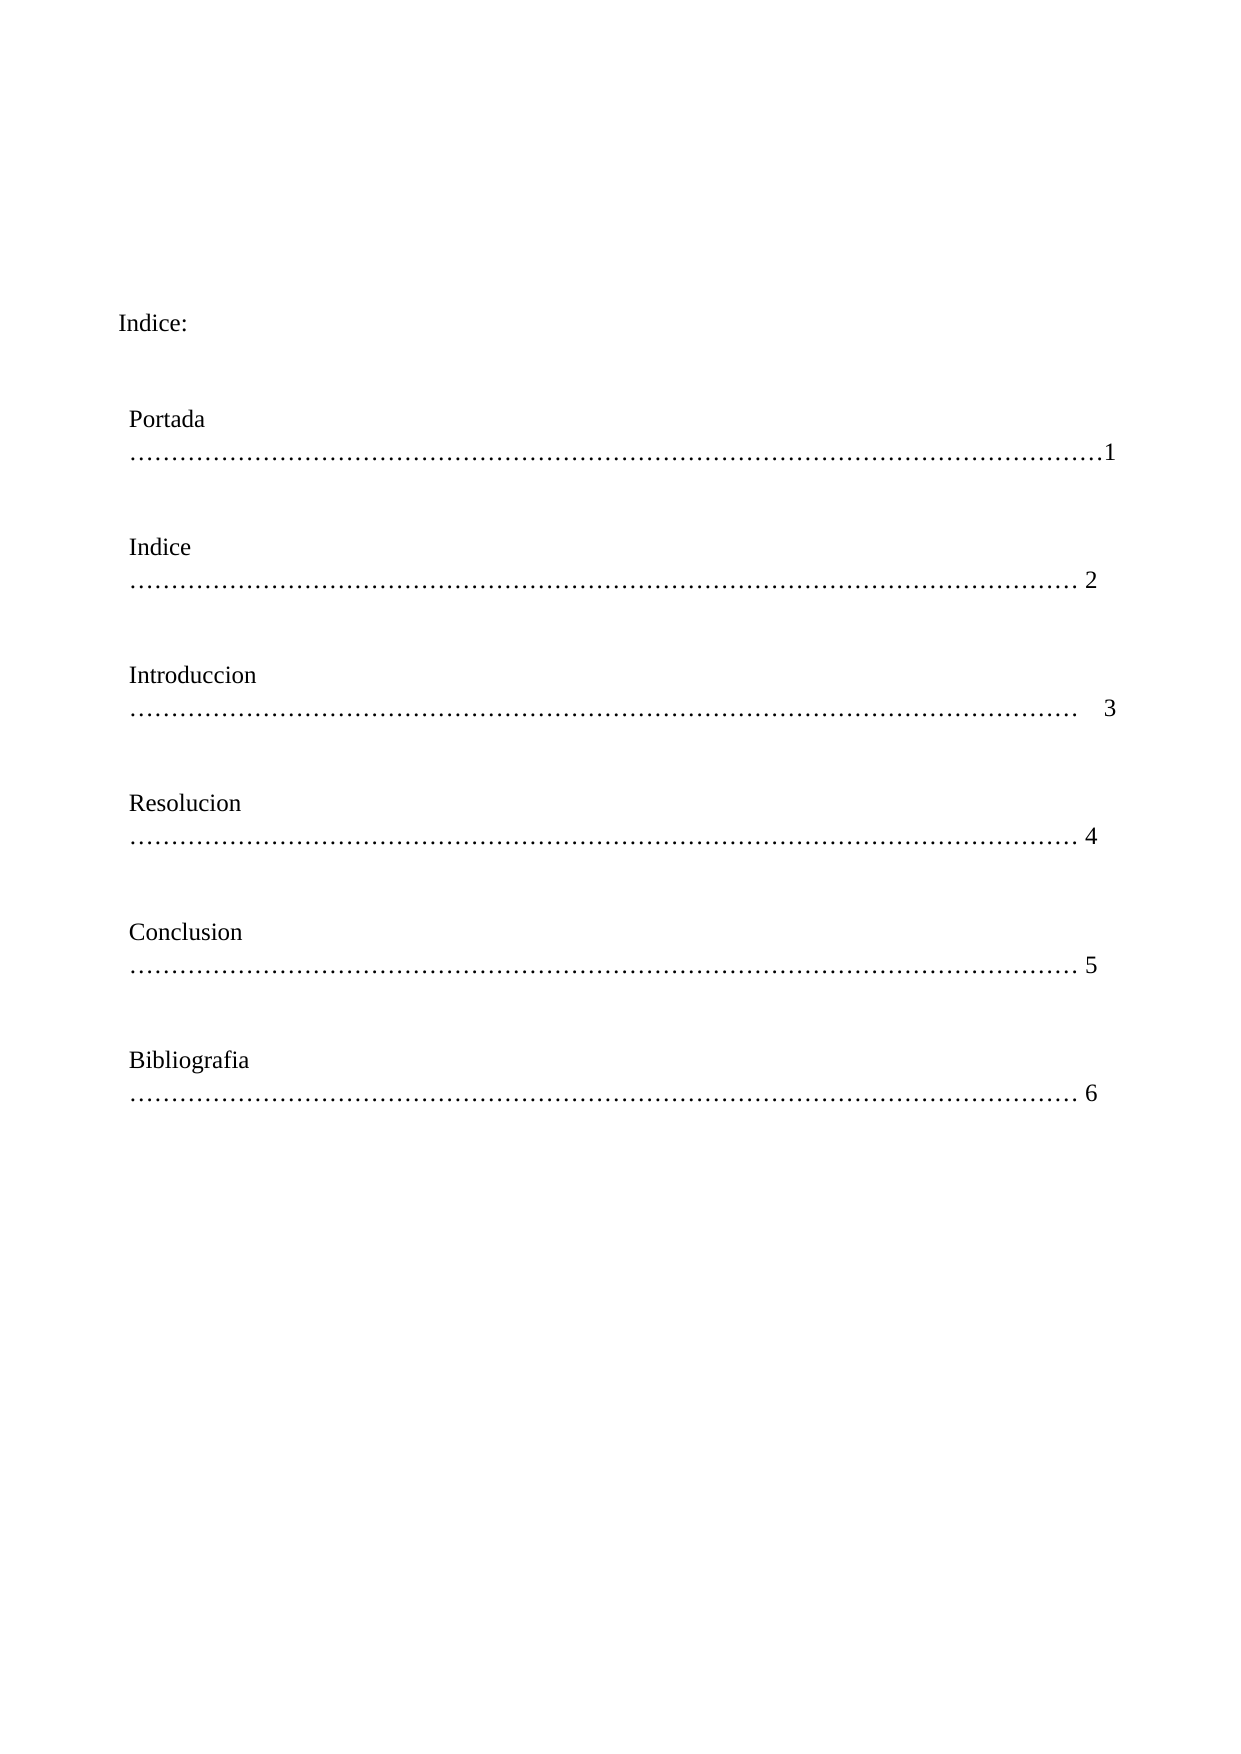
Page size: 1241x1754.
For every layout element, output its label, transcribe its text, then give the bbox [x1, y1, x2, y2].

text Portada ………………………………………………………………………………………………………1 [129, 404, 1122, 466]
text Resolucion …………………………………………………………………………………………………… 4 [129, 788, 1122, 850]
text Indice: [118, 308, 1122, 337]
text Indice …………………………………………………………………………………………………… 2 [129, 532, 1122, 594]
text Bibliografia …………………………………………………………………………………………………… 6 [129, 1045, 1122, 1107]
text Introduccion …………………………………………………………………………………………………… 3 [129, 660, 1122, 722]
text Conclusion …………………………………………………………………………………………………… 5 [129, 917, 1122, 978]
